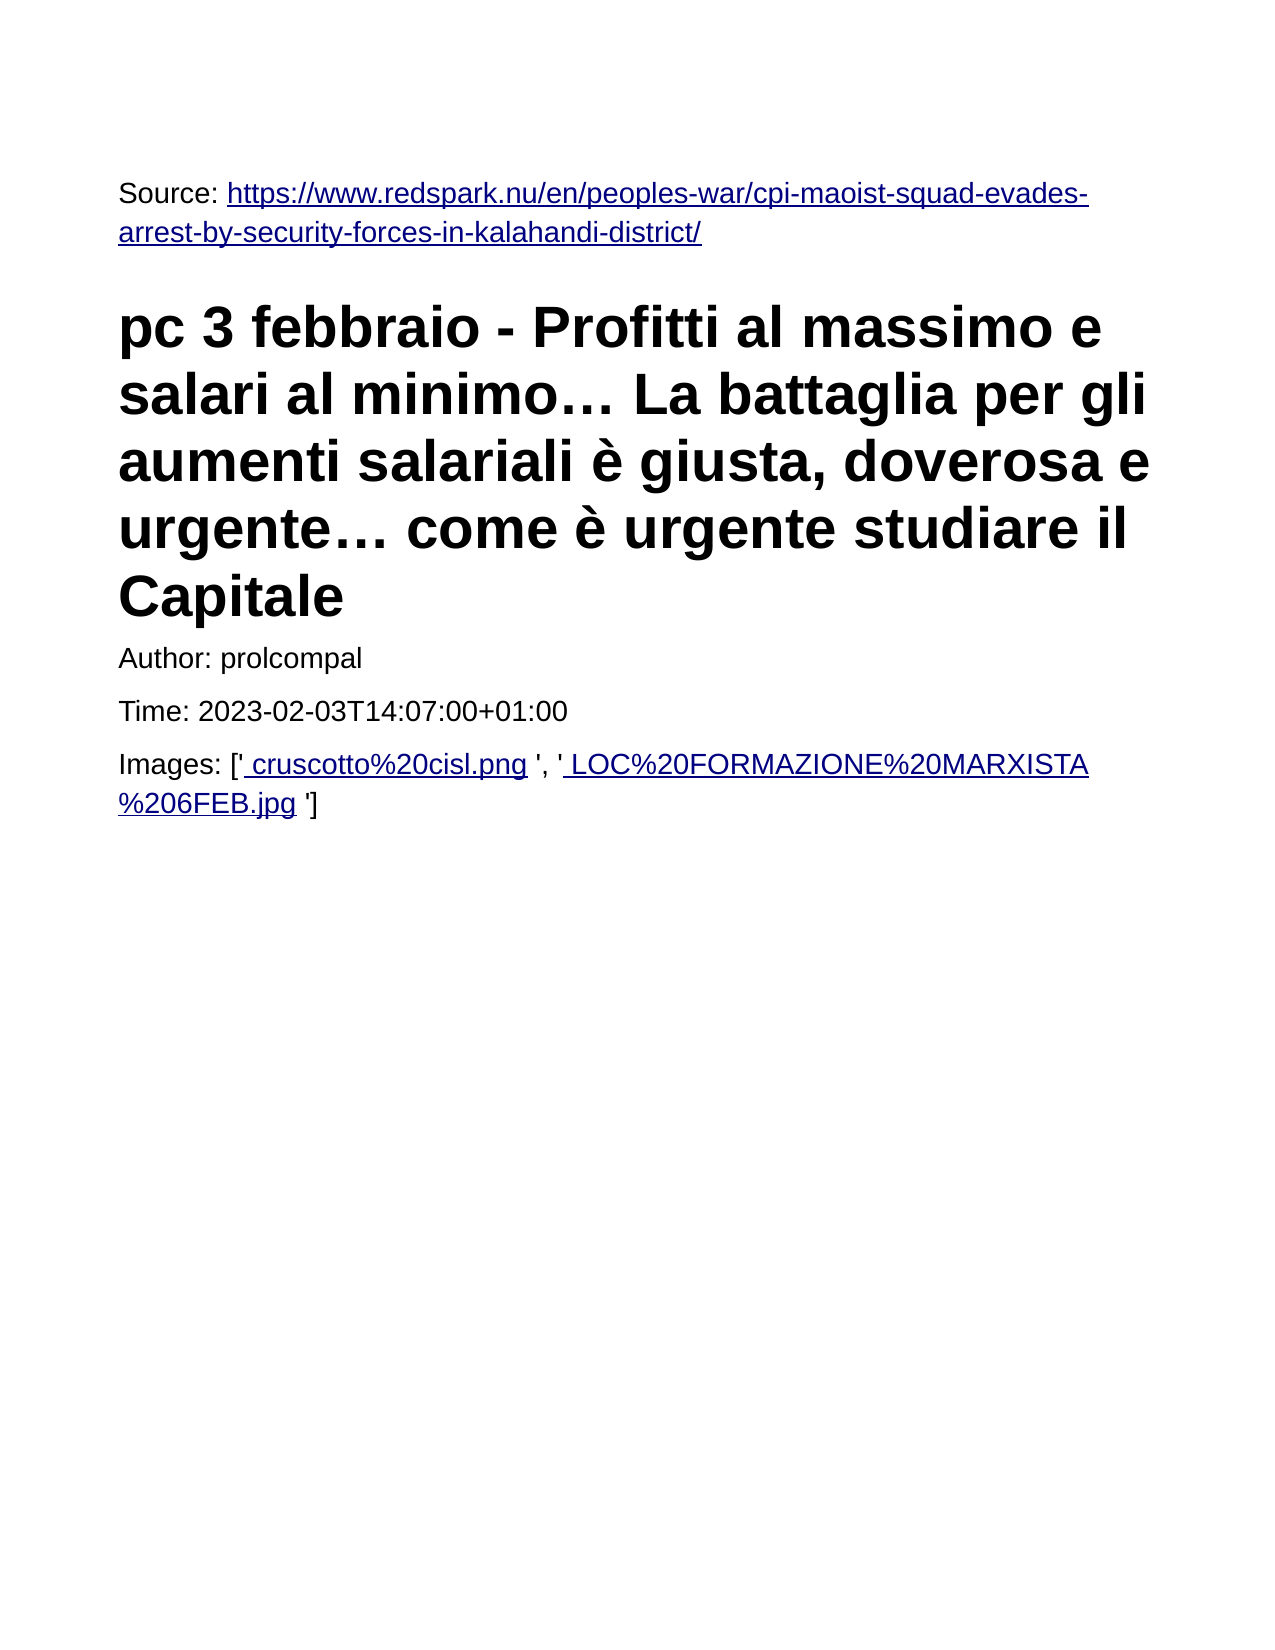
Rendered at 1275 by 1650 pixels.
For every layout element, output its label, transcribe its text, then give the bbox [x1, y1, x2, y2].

text Author: prolcompal [118, 641, 1157, 674]
text Images: [' cruscotto%20cisl.png ', ' LOC%20FORMAZIONE%20MARXISTA%206FEB.jpg '] [118, 747, 1157, 819]
text Source : https://pragativadi.com/armed-maoists-evade-arrest-in-kalahandi- forest/ [177, 118, 1098, 147]
subtitle pc 3 febbraio - Profitti al massimo e salari al minimo… La battaglia per gli aumenti salariali è giusta, doverosa e urgente… come è urgente studiare il Capitale [118, 293, 1157, 628]
text Time: 2023-02-03T14:07:00+01:00 [118, 694, 1157, 728]
text Source: https://www.redspark.nu/en/peoples-war/cpi-maoist-squad-evades-arrest-by-security-forces-in-kalahandi-district/ [118, 176, 1157, 248]
